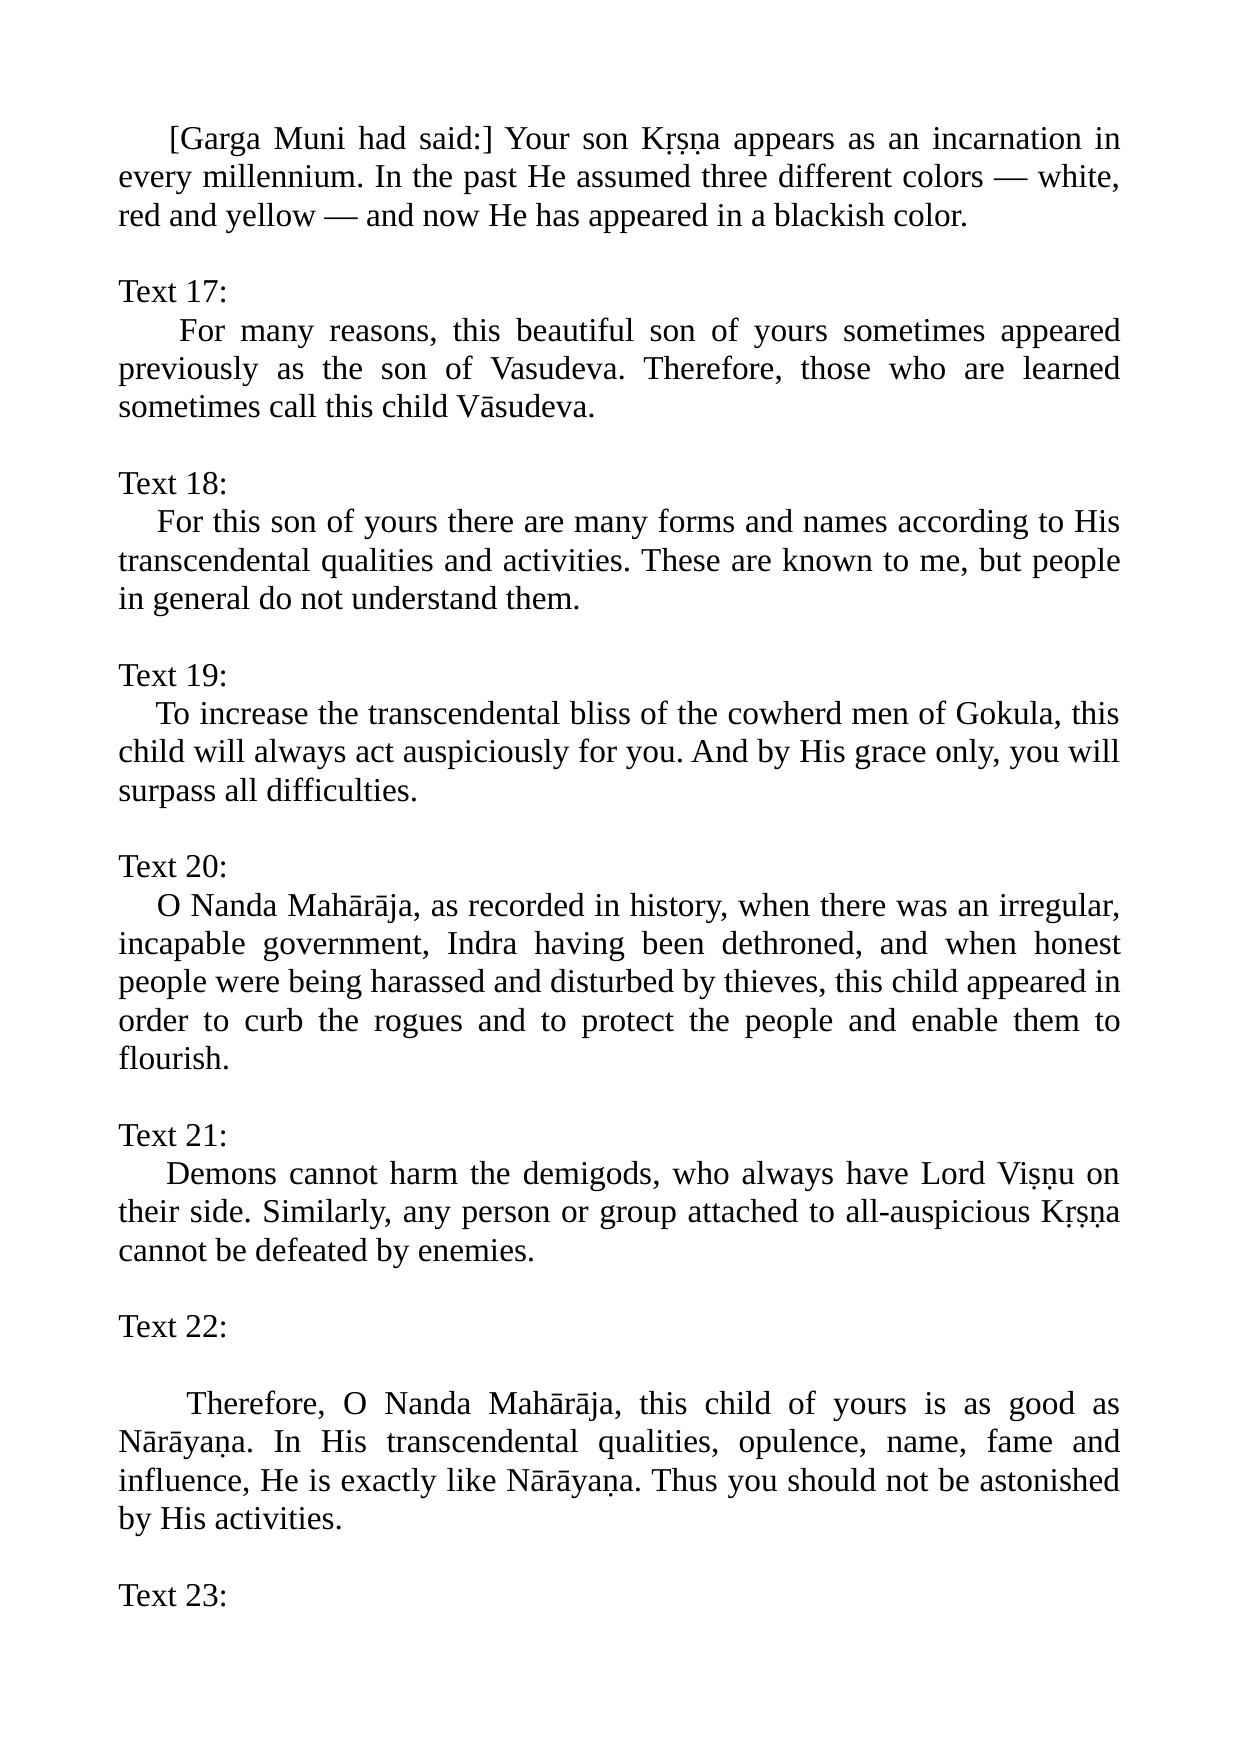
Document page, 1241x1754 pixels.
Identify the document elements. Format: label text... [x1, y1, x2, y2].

text O Nanda Mahārāja, as recorded in history, when there was an irregular, incapable government, Indra having been dethroned, and when honest people were being harassed and disturbed by thieves, this child appeared in order to curb the rogues and to protect the people and enable them to flourish. [118, 885, 1122, 1076]
text Text 21: [118, 1115, 1122, 1153]
text For many reasons, this beautiful son of yours sometimes appeared previously as the son of Vasudeva. Therefore, those who are learned sometimes call this child Vāsudeva. [118, 310, 1122, 425]
text [Garga Muni had said:] Your son Kṛṣṇa appears as an incarnation in every millennium. In the past He assumed three different colors — white, red and yellow — and now He has appeared in a blackish color. [118, 118, 1122, 233]
text Text 19: [118, 655, 1122, 693]
text For this son of yours there are many forms and names according to His transcendental qualities and activities. These are known to me, but people in general do not understand them. [118, 501, 1122, 616]
text Text 20: [118, 846, 1122, 885]
text Text 22: [118, 1306, 1122, 1345]
text To increase the transcendental bliss of the cowherd men of Gokula, this child will always act auspiciously for you. And by His grace only, you will surpass all difficulties. [118, 693, 1122, 808]
text Therefore, O Nanda Mahārāja, this child of yours is as good as Nārāyaṇa. In His transcendental qualities, opulence, name, fame and influence, He is exactly like Nārāyaṇa. Thus you should not be astonished by His activities. [118, 1383, 1122, 1536]
text Text 23: [118, 1575, 1122, 1613]
text Demons cannot harm the demigods, who always have Lord Viṣṇu on their side. Similarly, any person or group attached to all-auspicious Kṛṣṇa cannot be defeated by enemies. [118, 1153, 1122, 1268]
text Text 18: [118, 463, 1122, 501]
text Text 17: [118, 271, 1122, 310]
